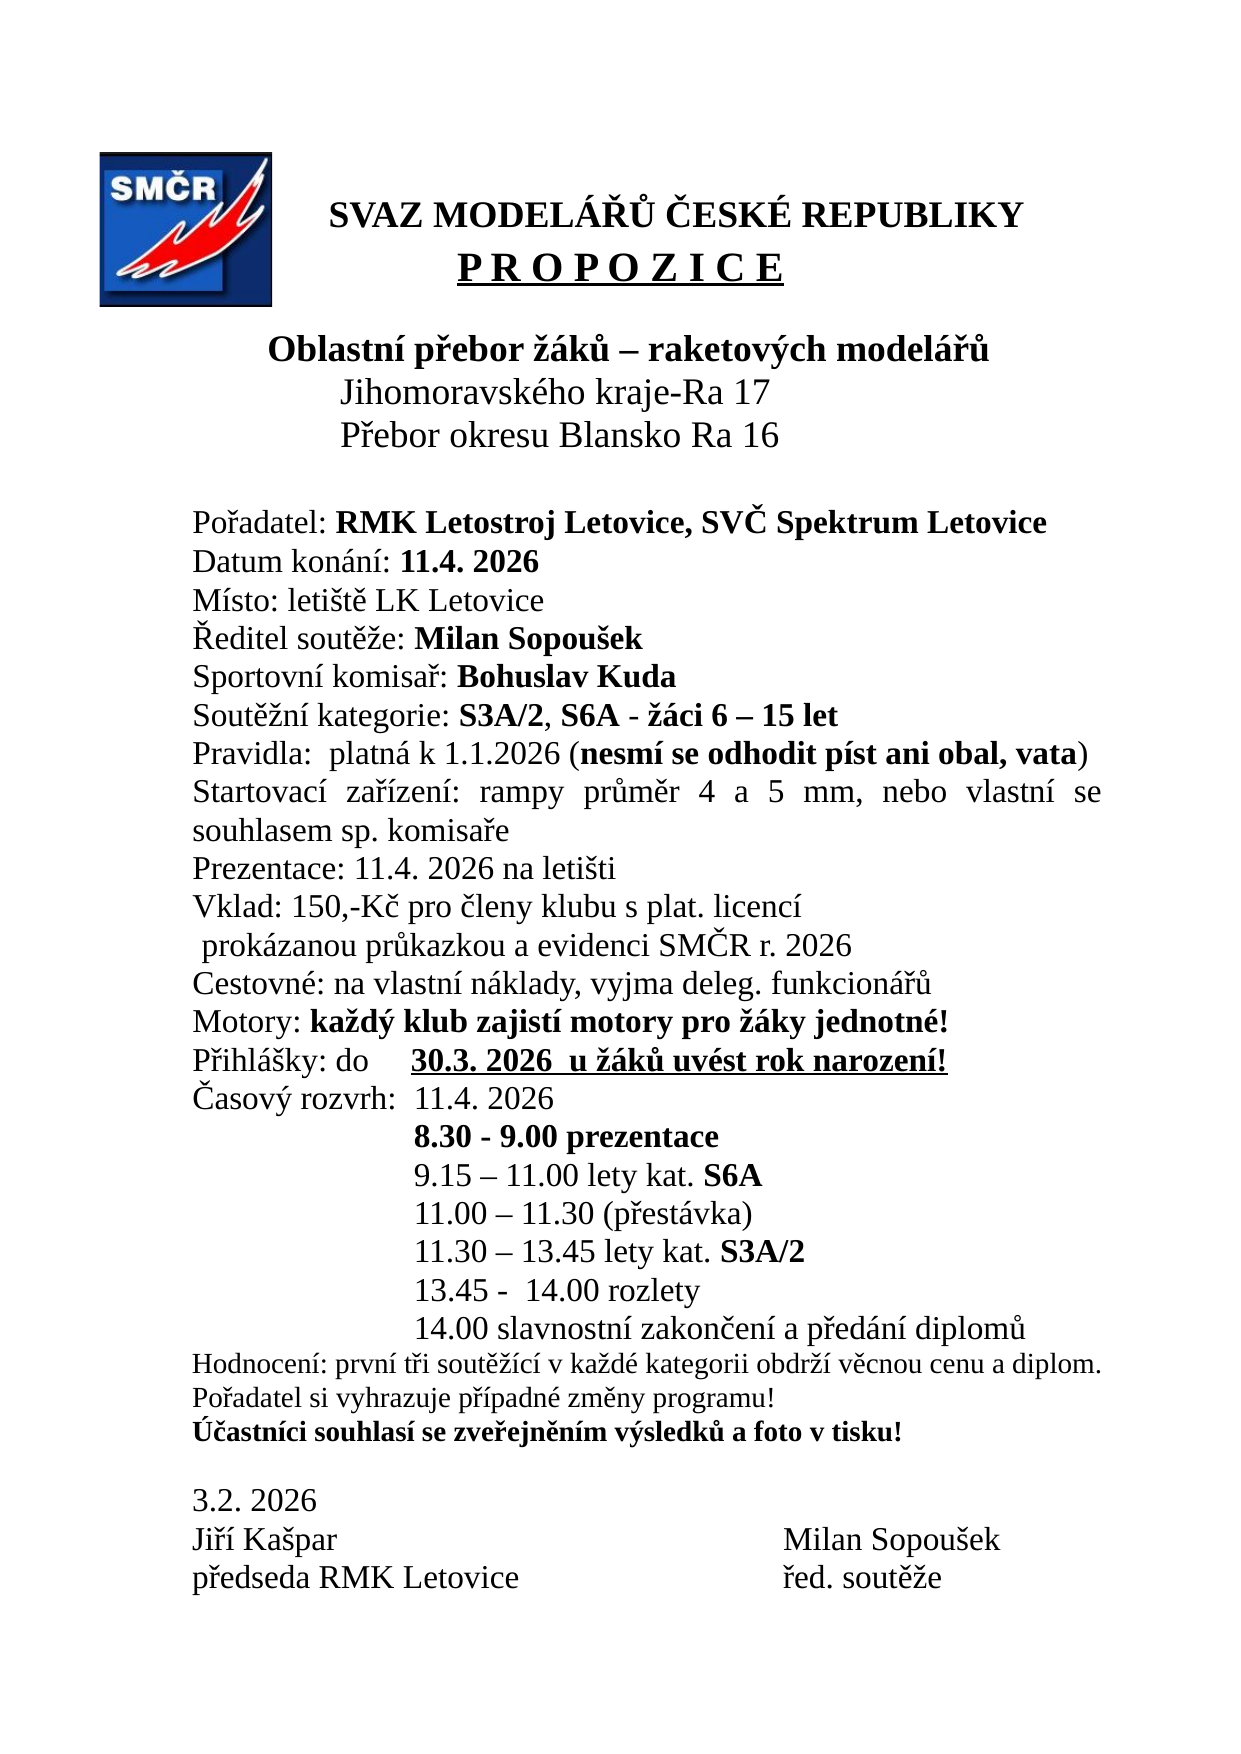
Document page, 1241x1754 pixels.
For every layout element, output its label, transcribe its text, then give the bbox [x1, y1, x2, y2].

text Oblastní přebor žáků – raketových modelářů [118, 326, 1122, 369]
text Časový rozvrh: 11.4. 2026 [118, 1078, 1122, 1117]
text 8.30 - 9.00 prezentace [118, 1117, 1122, 1155]
text SVAZ MODELÁŘŮ ČESKÉ REPUBLIKY [273, 192, 1122, 236]
text Prezentace: 11.4. 2026 na letišti [118, 848, 1122, 887]
picture [99, 152, 273, 307]
text Přihlášky: do 30.3. 2026 u žáků uvést rok narození! [118, 1040, 1122, 1078]
text P R O P O Z I C E [273, 242, 1122, 290]
text 11.00 – 11.30 (přestávka) [118, 1193, 1122, 1232]
text předseda RMK Letovice řed. soutěže [118, 1557, 1122, 1596]
text Pořadatel si vyhrazuje případné změny programu! [118, 1380, 1122, 1414]
text Hodnocení: první tři soutěžící v každé kategorii obdrží věcnou cenu a diplom. [192, 1347, 1122, 1380]
text Sportovní komisař: Bohuslav Kuda [118, 657, 1122, 695]
text Soutěžní kategorie: S3A/2, S6A - žáci 6 – 15 let [118, 695, 1122, 733]
text Pravidla: platná k 1.1.2026 (nesmí se odhodit píst ani obal, vata) [118, 733, 1122, 772]
text prokázanou průkazkou a evidenci SMČR r. 2026 [118, 925, 1122, 963]
text Datum konání: 11.4. 2026 [118, 542, 1122, 580]
text Ředitel soutěže: Milan Sopoušek [118, 618, 1122, 657]
text 13.45 - 14.00 rozlety [118, 1270, 1122, 1308]
text Účastníci souhlasí se zveřejněním výsledků a foto v tisku! [118, 1414, 1122, 1447]
text Jihomoravského kraje-Ra 17 [118, 369, 1122, 412]
text 3.2. 2026 [118, 1481, 1122, 1519]
text Místo: letiště LK Letovice [118, 580, 1122, 618]
text Pořadatel: RMK Letostroj Letovice, SVČ Spektrum Letovice [118, 498, 1122, 542]
text 11.30 – 13.45 lety kat. S3A/2 [118, 1232, 1122, 1270]
text Startovací zařízení: rampy průměr 4 a 5 mm, nebo vlastní se souhlasem sp. komisaře [118, 772, 1122, 848]
text Přebor okresu Blansko Ra 16 [118, 412, 1122, 455]
text Vklad: 150,-Kč pro členy klubu s plat. licencí [118, 887, 1122, 925]
text Cestovné: na vlastní náklady, vyjma deleg. funkcionářů [118, 963, 1122, 1002]
text Motory: každý klub zajistí motory pro žáky jednotné! [118, 1002, 1122, 1040]
text Jiří Kašpar Milan Sopoušek [118, 1519, 1122, 1557]
text 9.15 – 11.00 lety kat. S6A [118, 1155, 1122, 1193]
text 14.00 slavnostní zakončení a předání diplomů [413, 1308, 1122, 1347]
